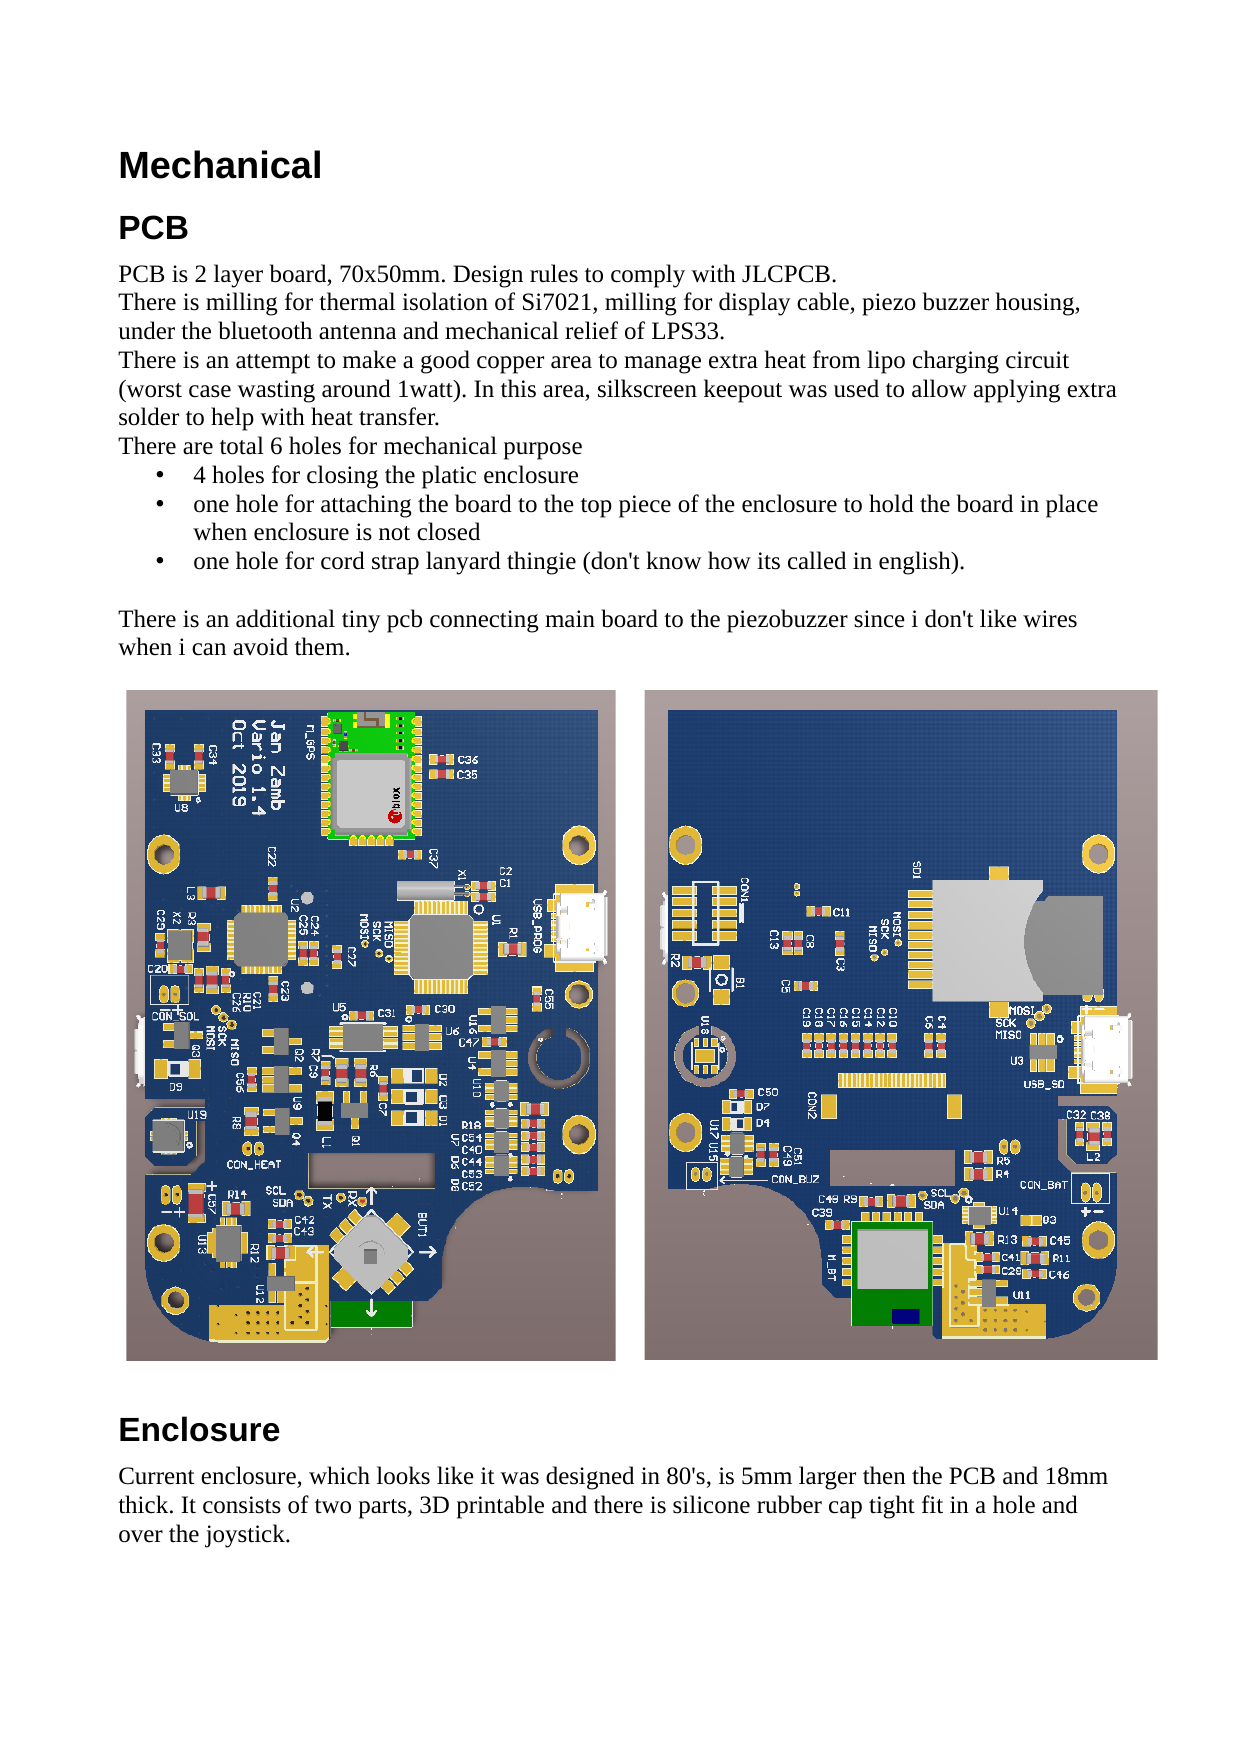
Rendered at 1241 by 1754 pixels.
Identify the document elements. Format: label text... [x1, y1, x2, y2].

list one hole for attaching the board to the top piece of the enclosure to hold the board in place when enclosure is not closed [156, 489, 1122, 546]
text PCB is 2 layer board, 70x50mm. Design rules to comply with JLCPCB. [118, 259, 1122, 287]
list one hole for cord strap lanyard thingie (don't know how its called in english). [156, 546, 1122, 575]
text There is an additional tiny pcb connecting main board to the piezobuzzer since i don't like wires when i can avoid them. [118, 604, 1122, 661]
text There is an attempt to make a good copper area to manage extra heat from lipo charging circuit (worst case wasting around 1watt). In this area, silkscreen keepout was used to allow applying extra solder to help with heat transfer. [118, 345, 1122, 431]
subtitle Enclosure [118, 1410, 1122, 1449]
text Current enclosure, which looks like it was designed in 80's, is 5mm larger then the PCB and 18mm thick. It consists of two parts, 3D printable and there is silicone rubber cap tight fit in a hole and over the joystick. [118, 1461, 1122, 1548]
list 4 holes for closing the platic enclosure [156, 460, 1122, 489]
text There is milling for thermal isolation of Si7021, milling for display cable, piezo buzzer housing, under the bluetooth antenna and mechanical relief of LPS33. [118, 287, 1122, 345]
picture [644, 690, 1158, 1360]
picture [126, 690, 616, 1361]
subtitle Mechanical [118, 143, 1122, 187]
subtitle PCB [118, 208, 1122, 246]
text There are total 6 holes for mechanical purpose [118, 431, 1122, 460]
